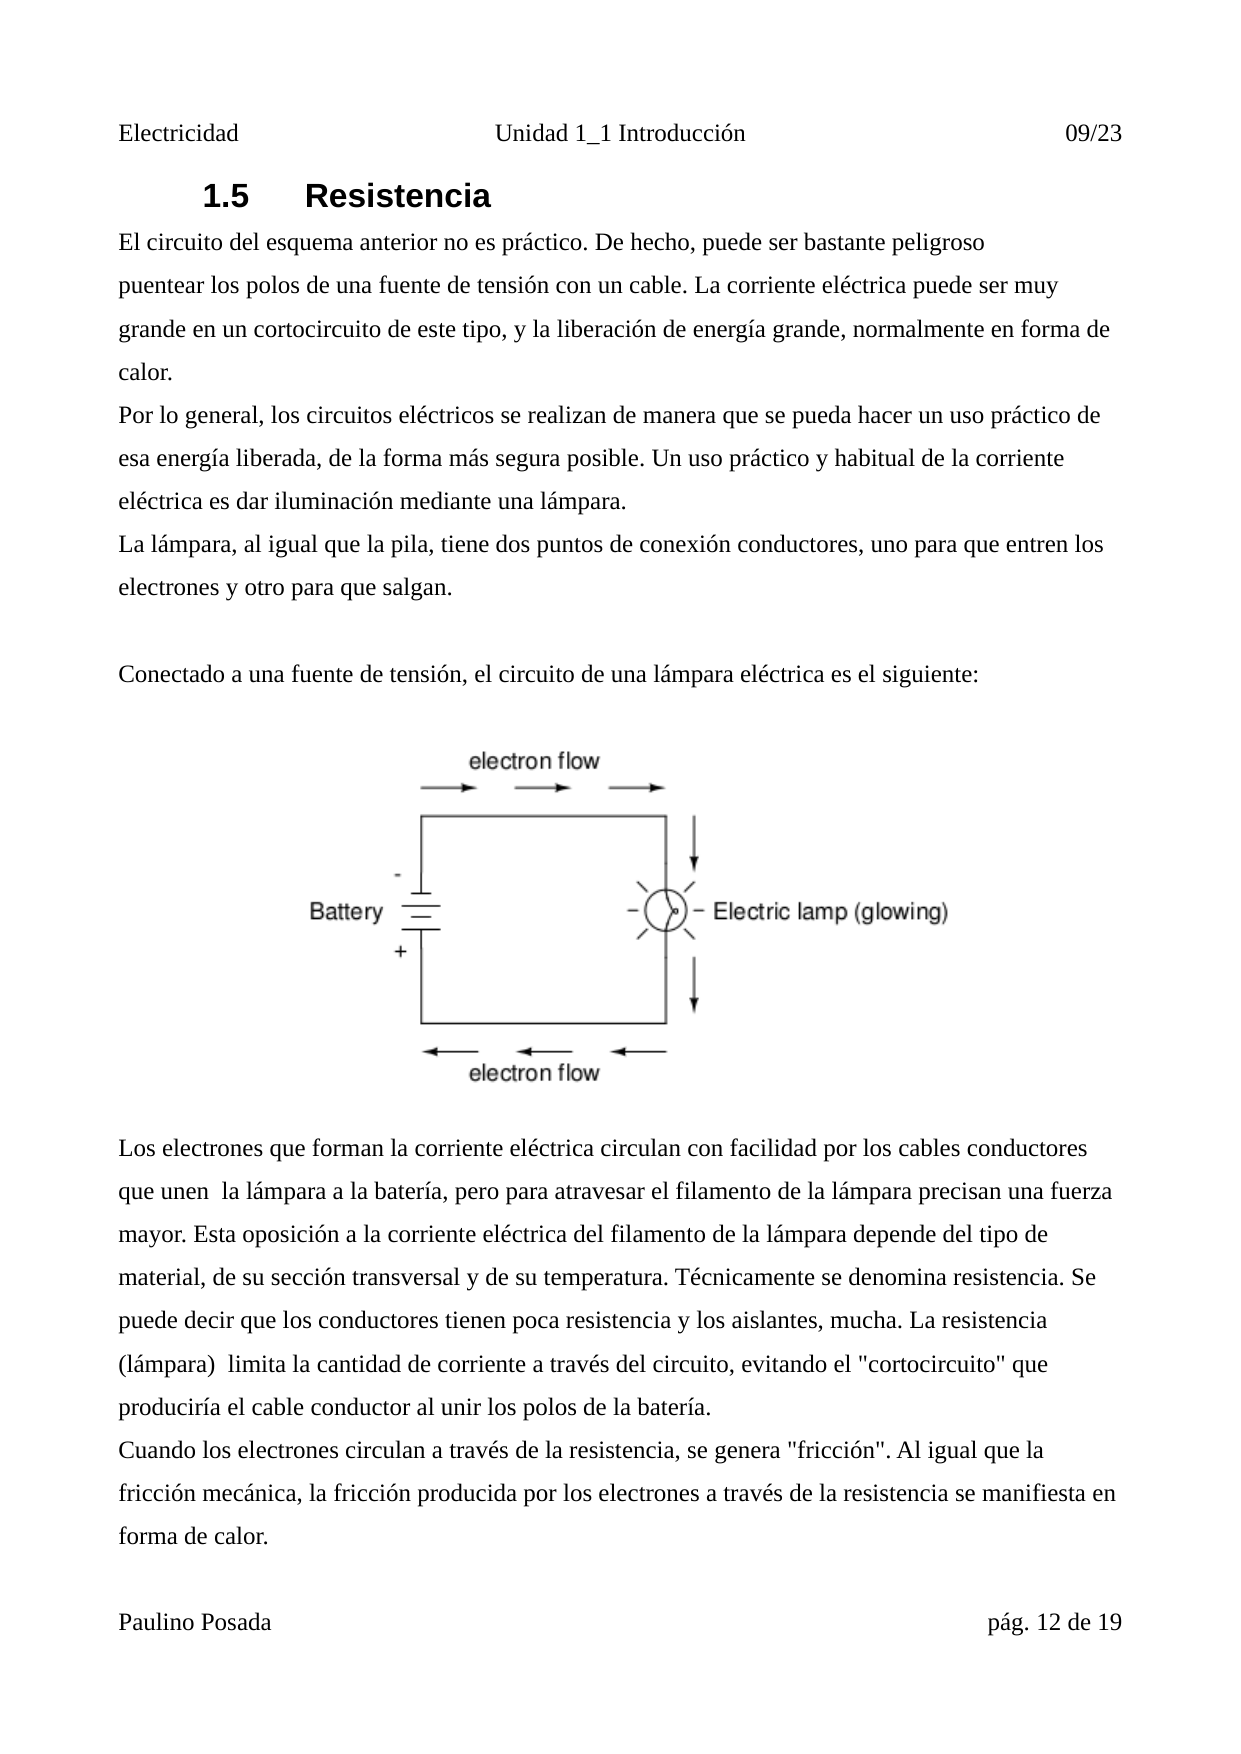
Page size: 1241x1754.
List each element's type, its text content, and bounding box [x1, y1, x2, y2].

text Cuando los electrones circulan a través de la resistencia, se genera "fricción". Al igual que la fricción mecánica, la fricción producida por los electrones a través de la resistencia se manifiesta en forma de calor. [118, 1435, 1122, 1550]
text puentear los polos de una fuente de tensión con un cable. La corriente eléctrica puede ser muy grande en un cortocircuito de este tipo, y la liberación de energía grande, normalmente en forma de calor. [118, 271, 1122, 386]
text La lámpara, al igual que la pila, tiene dos puntos de conexión conductores, uno para que entren los electrones y otro para que salgan. [118, 529, 1122, 601]
picture [283, 745, 957, 1092]
text Por lo general, los circuitos eléctricos se realizan de manera que se pueda hacer un uso práctico de esa energía liberada, de la forma más segura posible. Un uso práctico y habitual de la corriente eléctrica es dar iluminación mediante una lámpara. [118, 400, 1122, 515]
text Los electrones que forman la corriente eléctrica circulan con facilidad por los cables conductores que unen la lámpara a la batería, pero para atravesar el filamento de la lámpara precisan una fuerza mayor. Esta oposición a la corriente eléctrica del filamento de la lámpara depende del tipo de material, de su sección transversal y de su temperatura. Técnicamente se denomina resistencia. Se puede decir que los conductores tienen poca resistencia y los aislantes, mucha. La resistencia (lámpara) limita la cantidad de corriente a través del circuito, evitando el "cortocircuito" que produciría el cable conductor al unir los polos de la batería. [118, 1133, 1122, 1421]
subtitle Resistencia [193, 176, 1122, 215]
text Conectado a una fuente de tensión, el circuito de una lámpara eléctrica es el siguiente: [118, 659, 1122, 687]
text El circuito del esquema anterior no es práctico. De hecho, puede ser bastante peligroso [118, 227, 1122, 256]
